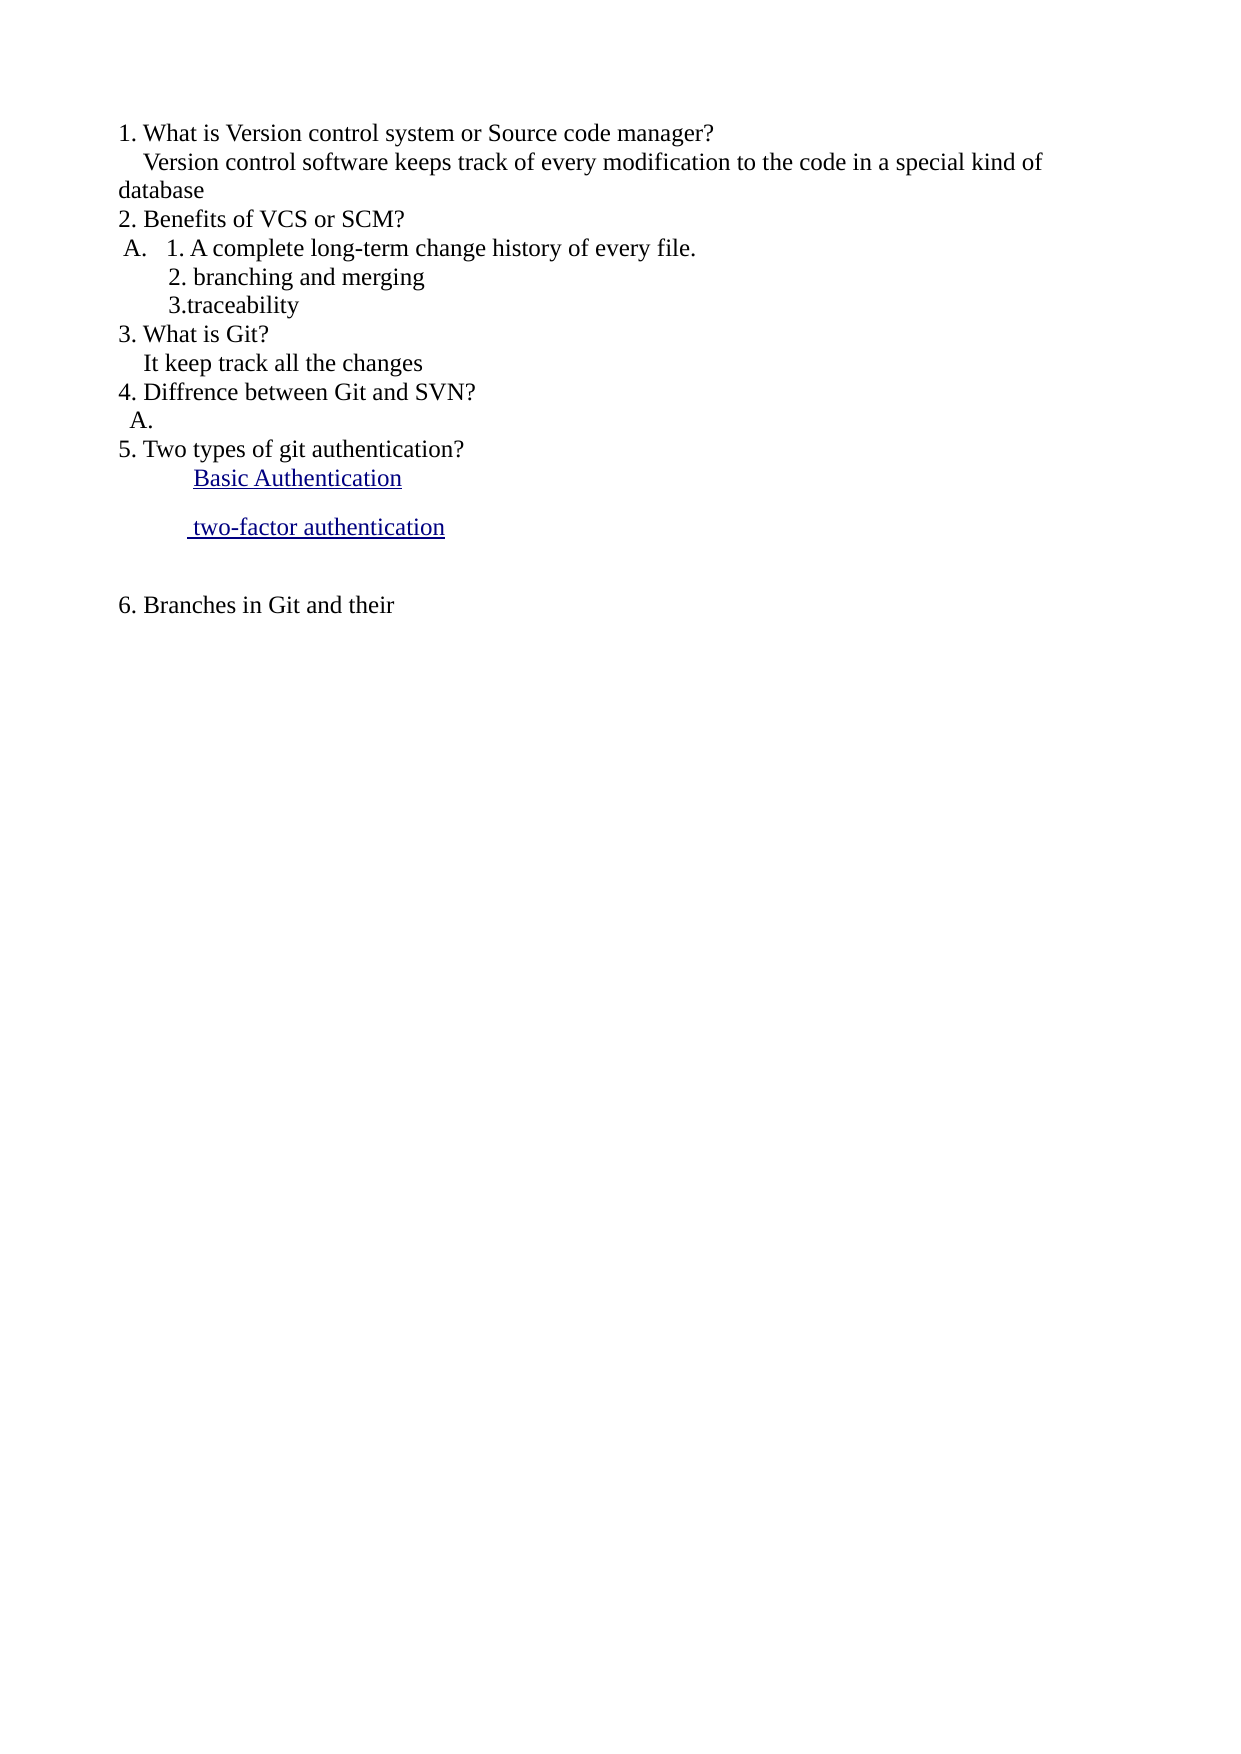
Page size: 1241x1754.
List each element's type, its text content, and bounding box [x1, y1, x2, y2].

text 5. Two types of git authentication? [118, 434, 1122, 463]
text Basic Authentication [118, 463, 1122, 492]
text 2. branching and merging [118, 262, 1122, 291]
text 3. What is Git? [118, 319, 1122, 348]
text 4. Diffrence between Git and SVN? [118, 377, 1122, 406]
text 1. What is Version control system or Source code manager? [118, 118, 1122, 147]
text It keep track all the changes [118, 348, 1122, 377]
text 2. Benefits of VCS or SCM? [118, 204, 1122, 233]
text two-factor authentication [118, 512, 1122, 541]
text 6. Branches in Git and their [118, 590, 1122, 619]
text A. [118, 406, 1122, 434]
text Version control software keeps track of every modification to the code in a special kind of database [118, 147, 1122, 204]
text A. 1. A complete long-term change history of every file. [118, 233, 1122, 262]
text 3.traceability [118, 291, 1122, 319]
